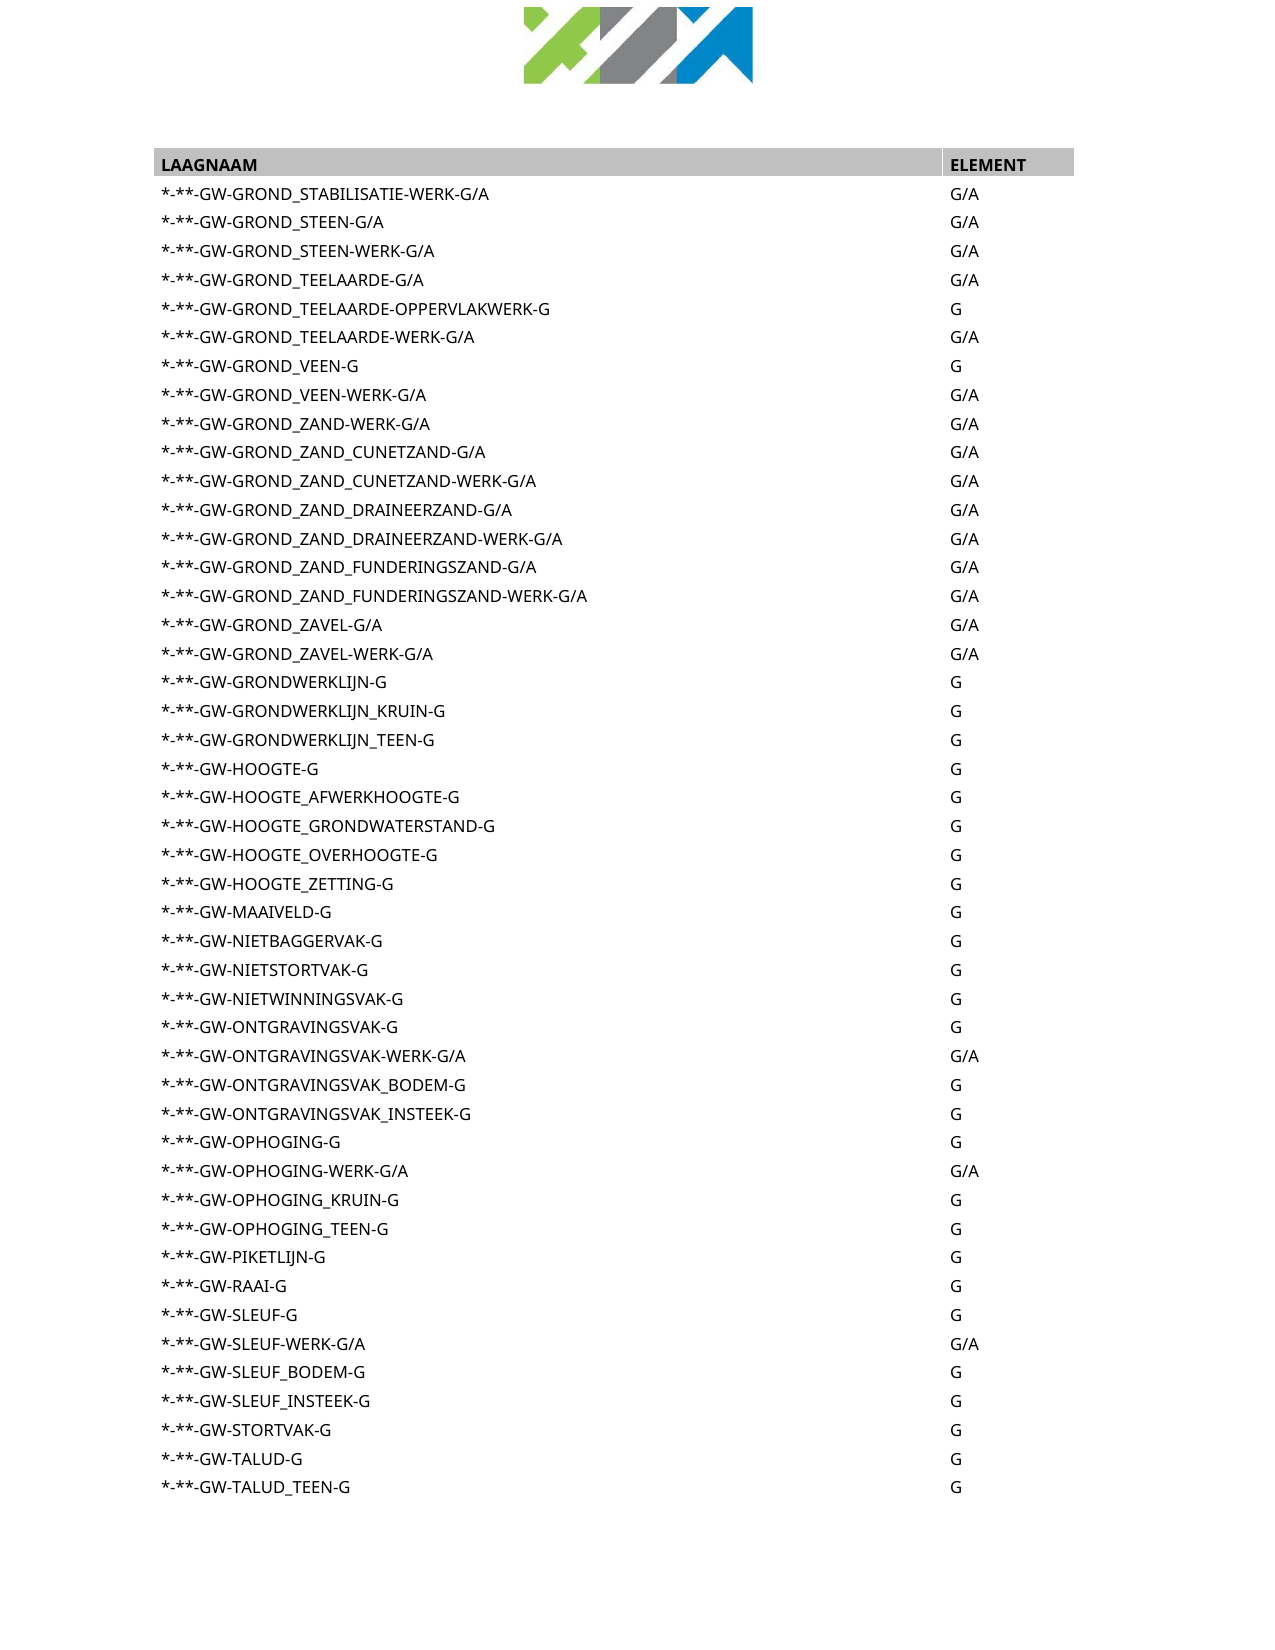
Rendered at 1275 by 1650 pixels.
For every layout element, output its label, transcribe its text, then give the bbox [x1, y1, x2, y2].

table_header ELEMENT [943, 148, 1074, 176]
table_cell *-**-GW-ONTGRAVINGSVAK-WERK-G/A [154, 1039, 942, 1068]
table_cell G/A [943, 1326, 1074, 1355]
table_cell G [943, 1413, 1074, 1441]
table_cell G/A [943, 406, 1074, 435]
table_cell G [943, 1068, 1074, 1096]
table_cell *-**-GW-HOOGTE_ZETTING-G [154, 866, 942, 895]
table_cell G [943, 1355, 1074, 1384]
table_cell G [943, 751, 1074, 780]
table_cell *-**-GW-GROND_STEEN-WERK-G/A [154, 234, 942, 263]
table_cell *-**-GW-GRONDWERKLIJN_TEEN-G [154, 723, 942, 751]
table_cell *-**-GW-RAAI-G [154, 1269, 942, 1298]
table_cell G [943, 1125, 1074, 1154]
table_cell G [943, 1010, 1074, 1039]
table_cell G [943, 924, 1074, 953]
table_cell *-**-GW-TALUD_TEEN-G [154, 1470, 942, 1499]
table_cell G/A [943, 636, 1074, 665]
table_cell *-**-GW-SLEUF_BODEM-G [154, 1355, 942, 1384]
table_cell *-**-GW-NIETWINNINGSVAK-G [154, 981, 942, 1010]
table_cell *-**-GW-NIETSTORTVAK-G [154, 953, 942, 981]
table_cell G [943, 665, 1074, 694]
table_cell *-**-GW-ONTGRAVINGSVAK-G [154, 1010, 942, 1039]
table_cell G [943, 1211, 1074, 1240]
table_cell G/A [943, 205, 1074, 234]
table_cell G [943, 809, 1074, 838]
table_cell G [943, 981, 1074, 1010]
table_cell G [943, 1269, 1074, 1298]
table_cell G/A [943, 263, 1074, 291]
table_cell *-**-GW-NIETBAGGERVAK-G [154, 924, 942, 953]
table_cell *-**-GW-GRONDWERKLIJN-G [154, 665, 942, 694]
table_cell G/A [943, 378, 1074, 406]
table_cell *-**-GW-TALUD-G [154, 1441, 942, 1470]
table_cell *-**-GW-HOOGTE_AFWERKHOOGTE-G [154, 780, 942, 809]
table_cell G [943, 838, 1074, 866]
table_cell G/A [943, 579, 1074, 608]
table_cell G [943, 1240, 1074, 1269]
table_cell *-**-GW-GROND_ZAND_CUNETZAND-G/A [154, 435, 942, 464]
table_cell *-**-GW-HOOGTE_GRONDWATERSTAND-G [154, 809, 942, 838]
table_cell G [943, 291, 1074, 320]
table_header LAAGNAAM [154, 148, 942, 176]
table_cell *-**-GW-OPHOGING-G [154, 1125, 942, 1154]
table_cell G/A [943, 521, 1074, 550]
table_cell *-**-GW-SLEUF-WERK-G/A [154, 1326, 942, 1355]
table_cell *-**-GW-GROND_STABILISATIE-WERK-G/A [154, 176, 942, 205]
table_cell *-**-GW-GROND_ZAVEL-WERK-G/A [154, 636, 942, 665]
table_cell *-**-GW-GROND_ZAND_DRAINEERZAND-G/A [154, 493, 942, 521]
table_cell *-**-GW-OPHOGING_TEEN-G [154, 1211, 942, 1240]
table_cell G [943, 1096, 1074, 1125]
table_cell G [943, 866, 1074, 895]
table_cell *-**-GW-GROND_VEEN-G [154, 349, 942, 378]
table_cell *-**-GW-ONTGRAVINGSVAK_BODEM-G [154, 1068, 942, 1096]
table_cell *-**-GW-PIKETLIJN-G [154, 1240, 942, 1269]
table_cell *-**-GW-GROND_ZAND_FUNDERINGSZAND-WERK-G/A [154, 579, 942, 608]
table_cell *-**-GW-GRONDWERKLIJN_KRUIN-G [154, 694, 942, 723]
table_cell G/A [943, 608, 1074, 636]
table_cell *-**-GW-ONTGRAVINGSVAK_INSTEEK-G [154, 1096, 942, 1125]
table_cell *-**-GW-GROND_TEELAARDE-G/A [154, 263, 942, 291]
table_cell G/A [943, 1154, 1074, 1183]
table_cell *-**-GW-GROND_STEEN-G/A [154, 205, 942, 234]
table_cell *-**-GW-GROND_ZAVEL-G/A [154, 608, 942, 636]
table_cell G/A [943, 234, 1074, 263]
table_cell *-**-GW-HOOGTE_OVERHOOGTE-G [154, 838, 942, 866]
table_cell G [943, 1384, 1074, 1413]
table_cell G [943, 1183, 1074, 1211]
table_cell *-**-GW-OPHOGING_KRUIN-G [154, 1183, 942, 1211]
table_cell *-**-GW-SLEUF-G [154, 1298, 942, 1326]
table_cell G/A [943, 550, 1074, 579]
table_cell G [943, 780, 1074, 809]
table_cell *-**-GW-GROND_ZAND-WERK-G/A [154, 406, 942, 435]
table_cell *-**-GW-MAAIVELD-G [154, 895, 942, 924]
table_cell G/A [943, 176, 1074, 205]
table_cell *-**-GW-HOOGTE-G [154, 751, 942, 780]
table_cell G/A [943, 464, 1074, 493]
table_cell *-**-GW-GROND_ZAND_CUNETZAND-WERK-G/A [154, 464, 942, 493]
table_cell *-**-GW-GROND_ZAND_FUNDERINGSZAND-G/A [154, 550, 942, 579]
table_cell *-**-GW-STORTVAK-G [154, 1413, 942, 1441]
table_cell G [943, 723, 1074, 751]
table_cell G [943, 1470, 1074, 1499]
table_cell *-**-GW-OPHOGING-WERK-G/A [154, 1154, 942, 1183]
table_cell G/A [943, 1039, 1074, 1068]
table_cell *-**-GW-GROND_TEELAARDE-OPPERVLAKWERK-G [154, 291, 942, 320]
table_cell *-**-GW-SLEUF_INSTEEK-G [154, 1384, 942, 1413]
table_cell G [943, 953, 1074, 981]
table_cell G/A [943, 435, 1074, 464]
table_cell *-**-GW-GROND_ZAND_DRAINEERZAND-WERK-G/A [154, 521, 942, 550]
table_cell G [943, 895, 1074, 924]
table_cell G [943, 349, 1074, 378]
table_cell *-**-GW-GROND_TEELAARDE-WERK-G/A [154, 320, 942, 349]
table_cell G [943, 1298, 1074, 1326]
table_cell G [943, 694, 1074, 723]
table_cell G/A [943, 320, 1074, 349]
table_cell G [943, 1441, 1074, 1470]
table_cell G/A [943, 493, 1074, 521]
table_cell *-**-GW-GROND_VEEN-WERK-G/A [154, 378, 942, 406]
